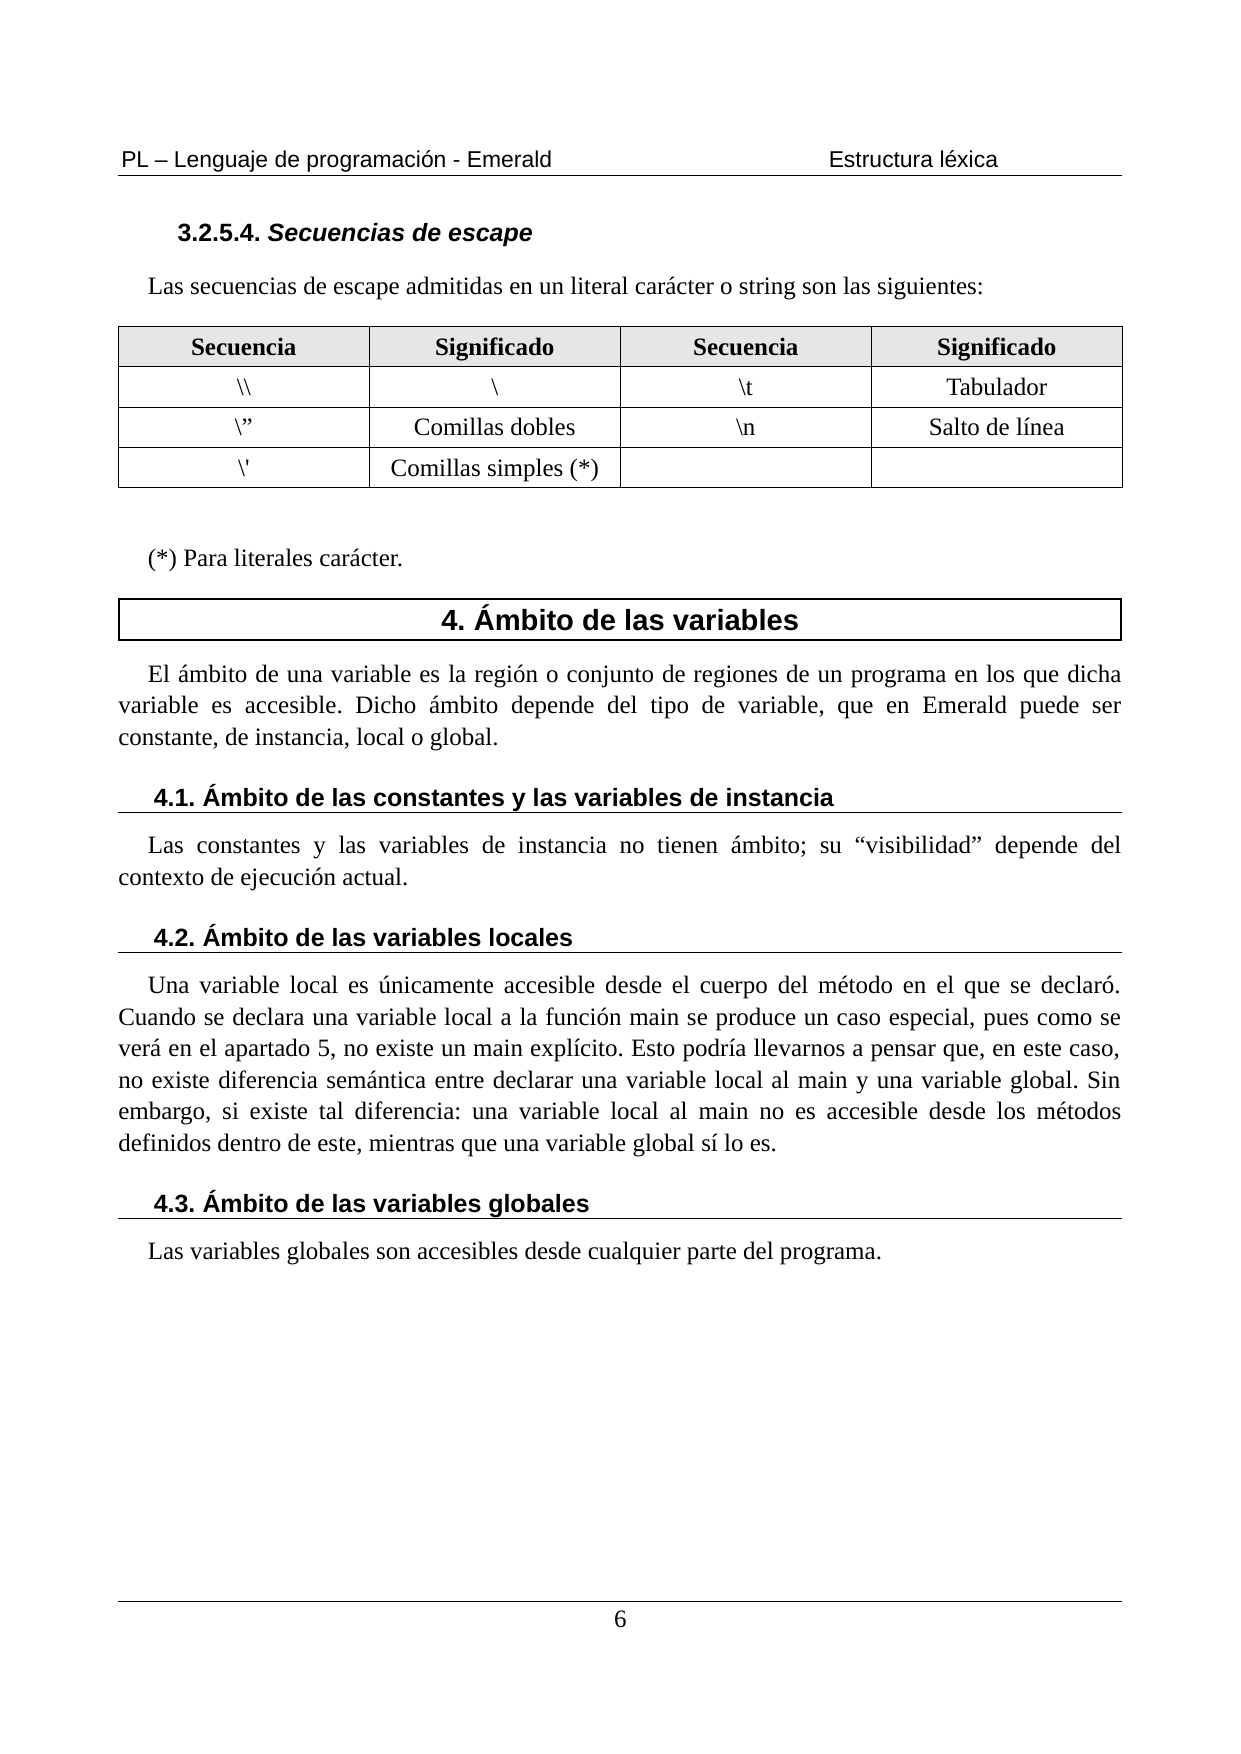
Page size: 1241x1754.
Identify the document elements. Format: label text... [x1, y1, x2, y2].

table_cell \ [370, 367, 620, 407]
table_cell Comillas dobles [370, 408, 620, 447]
table_cell \\ [119, 367, 369, 407]
text Una variable local es únicamente accesible desde el cuerpo del método en el que se declaró. Cuando se declara una variable local a la función main se produce un caso especial, pues como se verá en el apartado 5, no existe un main explícito. Esto podría llevarnos a pensar que, en este caso, no existe diferencia semántica entre declarar una variable local al main y una variable global. Sin embargo, si existe tal diferencia: una variable local al main no es accesible desde los métodos definidos dentro de este, mientras que una variable global sí lo es. [118, 970, 1122, 1157]
table_cell [621, 448, 871, 487]
table_header Secuencia [119, 327, 369, 366]
subtitle Ámbito de las variables [120, 600, 1120, 639]
table_header Secuencia [621, 327, 871, 366]
table_cell \” [119, 408, 369, 447]
table_cell Tabulador [872, 367, 1122, 407]
table_cell Salto de línea [872, 408, 1122, 447]
text (*) Para literales carácter. [118, 543, 1122, 571]
subtitle Secuencias de escape [163, 218, 1122, 247]
text Las variables globales son accesibles desde cualquier parte del programa. [118, 1236, 1122, 1265]
subtitle Ámbito de las variables globales [118, 1189, 1122, 1218]
table_cell \' [119, 448, 369, 487]
subtitle Ámbito de las constantes y las variables de instancia [118, 783, 1122, 812]
table_cell \t [621, 367, 871, 407]
table_cell \n [621, 408, 871, 447]
text Las constantes y las variables de instancia no tienen ámbito; su “visibilidad” depende del contexto de ejecución actual. [118, 830, 1122, 891]
subtitle Ámbito de las variables locales [118, 923, 1122, 952]
table_cell Comillas simples (*) [370, 448, 620, 487]
table_header Significado [872, 327, 1122, 366]
text El ámbito de una variable es la región o conjunto de regiones de un programa en los que dicha variable es accesible. Dicho ámbito depende del tipo de variable, que en Emerald puede ser constante, de instancia, local o global. [118, 659, 1122, 751]
table_cell [872, 448, 1122, 487]
table_header Significado [370, 327, 620, 366]
text Las secuencias de escape admitidas en un literal carácter o string son las siguientes: [118, 271, 1122, 299]
